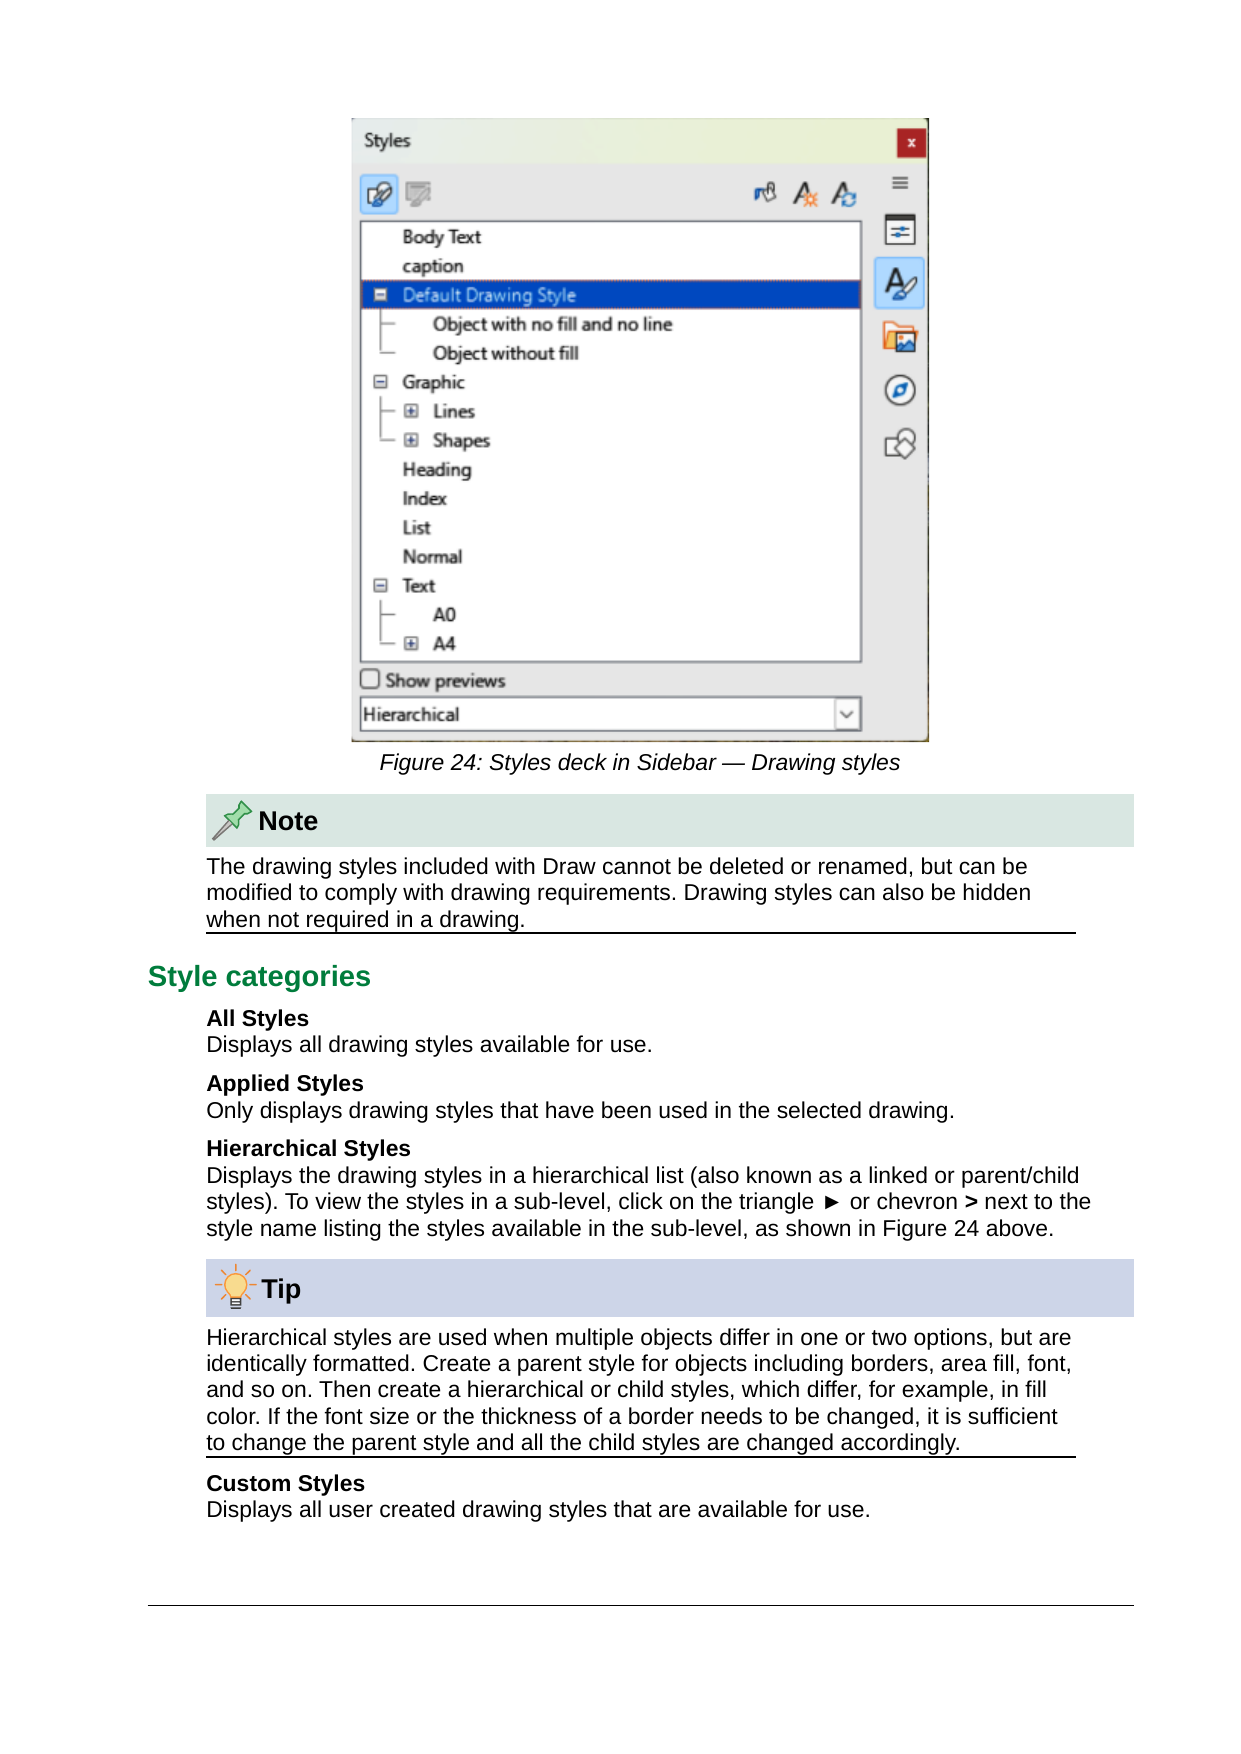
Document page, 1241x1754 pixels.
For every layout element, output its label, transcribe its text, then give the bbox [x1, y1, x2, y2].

text Displays all user created drawing styles that are available for use. [206, 1496, 1134, 1523]
text Hierarchical styles are used when multiple objects differ in one or two options, but are identically formatted. Create a parent style for objects including borders, area fill, font, and so on. Then create a hierarchical or child styles, which differ, for example, in fill color. If the font size or the thickness of a border needs to be changed, it is sufficient to change the parent style and all the child styles are changed accordingly. [206, 1324, 1076, 1456]
text The drawing styles included with Draw cannot be deleted or renamed, but can be modified to comply with drawing requirements. Drawing styles can also be hidden when not required in a drawing. [206, 853, 1076, 932]
subtitle Style categories [148, 959, 1134, 992]
text Only displays drawing styles that have been used in the selected drawing. [206, 1097, 1134, 1123]
text Displays all drawing styles available for use. [206, 1031, 1134, 1058]
text Applied Styles [206, 1070, 1134, 1097]
text Figure 24: Styles deck in Sidebar — Drawing styles [352, 749, 930, 776]
text Displays the drawing styles in a hierarchical list (also known as a linked or parent/child styles). To view the styles in a sub-level, click on the triangle ► or chevron > next to the style name listing the styles available in the sub-level, as shown in Figure 24 above. [206, 1162, 1134, 1241]
subtitle Tip [206, 1259, 1134, 1317]
text All Styles [206, 1005, 1134, 1031]
picture [351, 118, 931, 744]
text Hierarchical Styles [206, 1135, 1134, 1162]
subtitle Note [206, 794, 1134, 847]
text Custom Styles [206, 1470, 1134, 1496]
